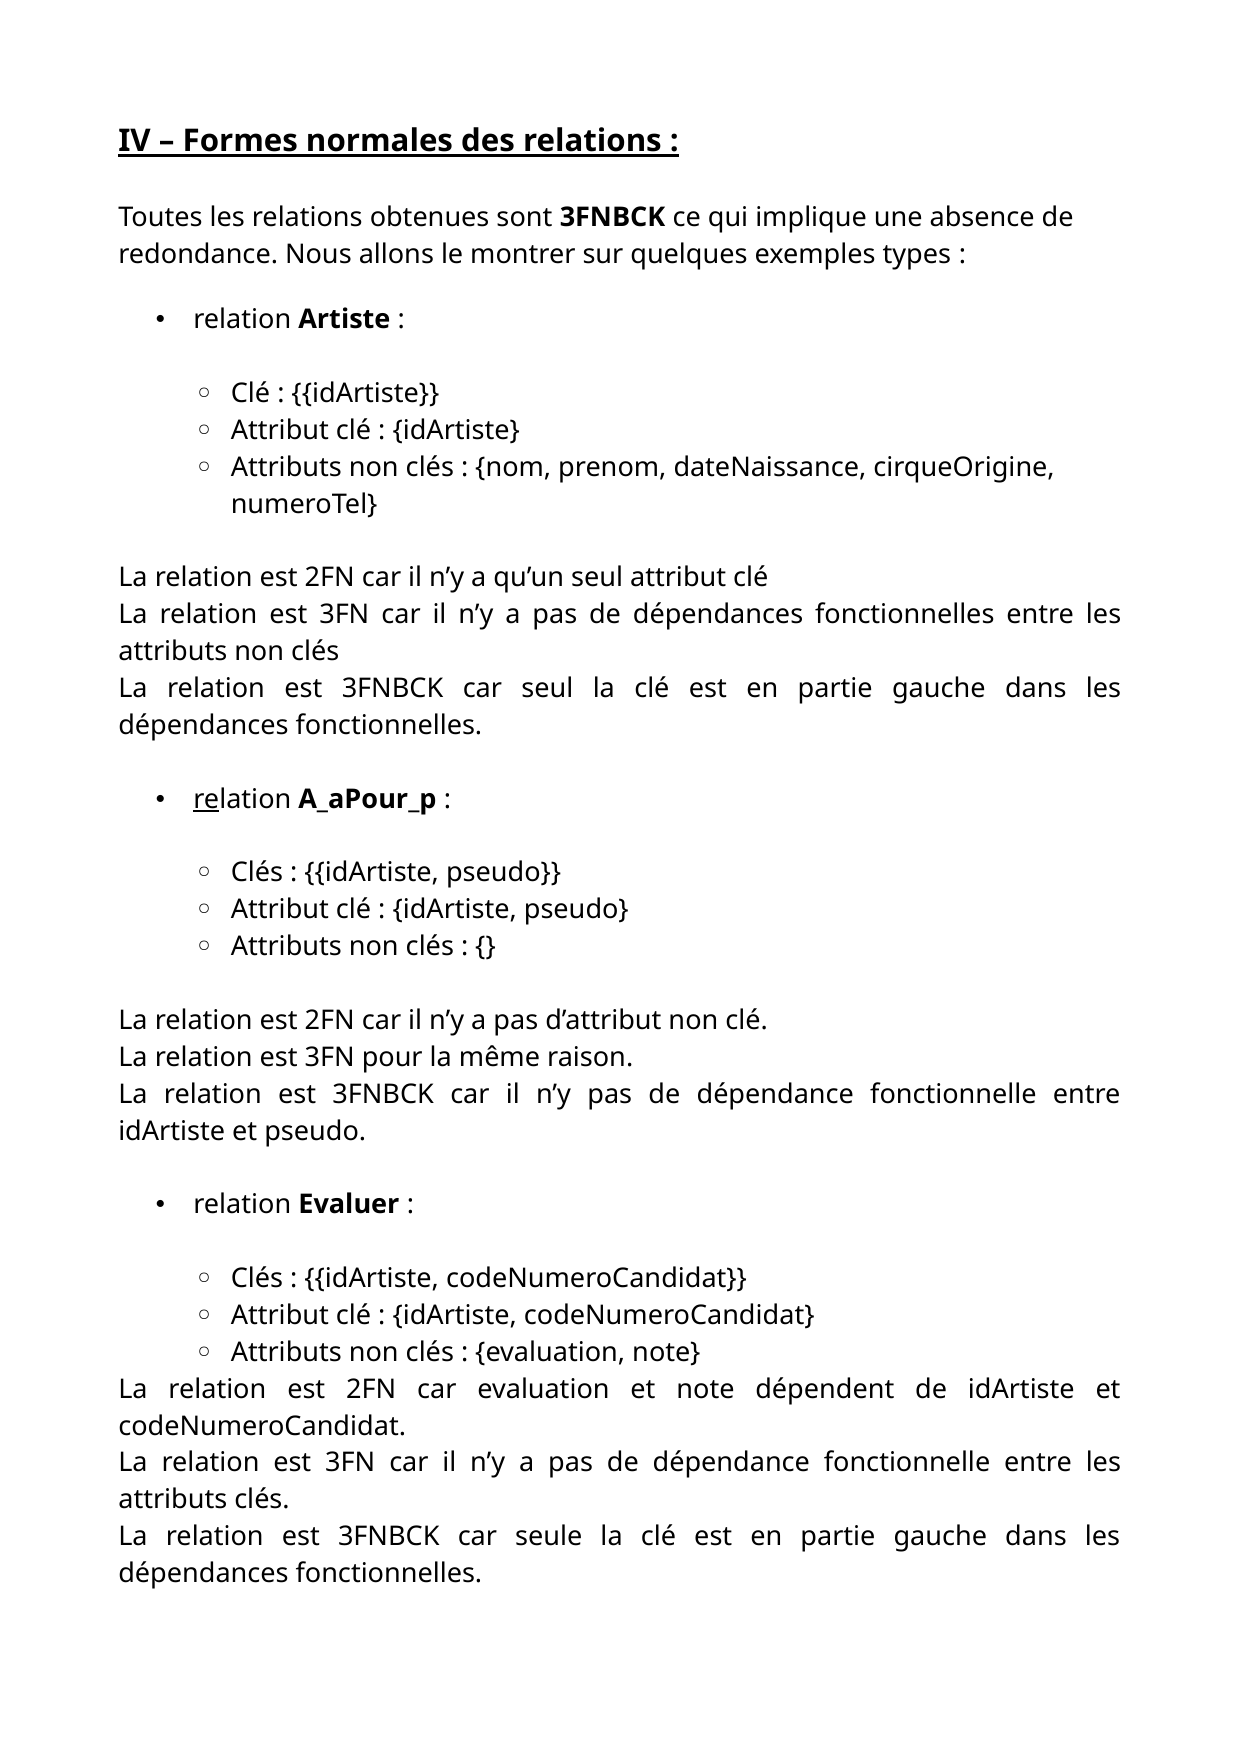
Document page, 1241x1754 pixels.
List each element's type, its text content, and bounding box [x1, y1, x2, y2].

text La relation est 2FN car evaluation et note dépendent de idArtiste et codeNumeroCandidat. [118, 1369, 1122, 1443]
text La relation est 3FN pour la même raison. [118, 1037, 1122, 1074]
text La relation est 3FNBCK car seule la clé est en partie gauche dans les dépendances fonctionnelles. [118, 1517, 1122, 1590]
list relation Evaluer : [156, 1185, 1122, 1222]
text IV – Formes normales des relations : [118, 118, 1122, 161]
text La relation est 2FN car il n’y a pas d’attribut non clé. [118, 1000, 1122, 1037]
list Clés : {{idArtiste, codeNumeroCandidat}} [193, 1258, 1122, 1295]
text Toutes les relations obtenues sont 3FNBCK ce qui implique une absence de redondance. Nous allons le montrer sur quelques exemples types : [118, 198, 1122, 271]
list Attribut clé : {idArtiste, codeNumeroCandidat} [193, 1295, 1122, 1332]
text La relation est 3FNBCK car il n’y pas de dépendance fonctionnelle entre idArtiste et pseudo. [118, 1074, 1122, 1148]
text La relation est 2FN car il n’y a qu’un seul attribut clé [118, 558, 1122, 595]
list relation A_aPour_p : [156, 779, 1122, 816]
list Attributs non clés : {} [193, 927, 1122, 963]
list Attribut clé : {idArtiste, pseudo} [193, 890, 1122, 927]
list Attributs non clés : {evaluation, note} [193, 1332, 1122, 1369]
list Clés : {{idArtiste, pseudo}} [193, 853, 1122, 890]
text La relation est 3FN car il n’y a pas de dépendances fonctionnelles entre les attributs non clés [118, 595, 1122, 668]
text La relation est 3FNBCK car seul la clé est en partie gauche dans les dépendances fonctionnelles. [118, 668, 1122, 742]
text La relation est 3FN car il n’y a pas de dépendance fonctionnelle entre les attributs clés. [118, 1443, 1122, 1517]
list Attribut clé : {idArtiste} [193, 410, 1122, 447]
list Attributs non clés : {nom, prenom, dateNaissance, cirqueOrigine, numeroTel} [193, 447, 1122, 521]
list Clé : {{idArtiste}} [193, 373, 1122, 410]
list relation Artiste : [156, 300, 1122, 337]
